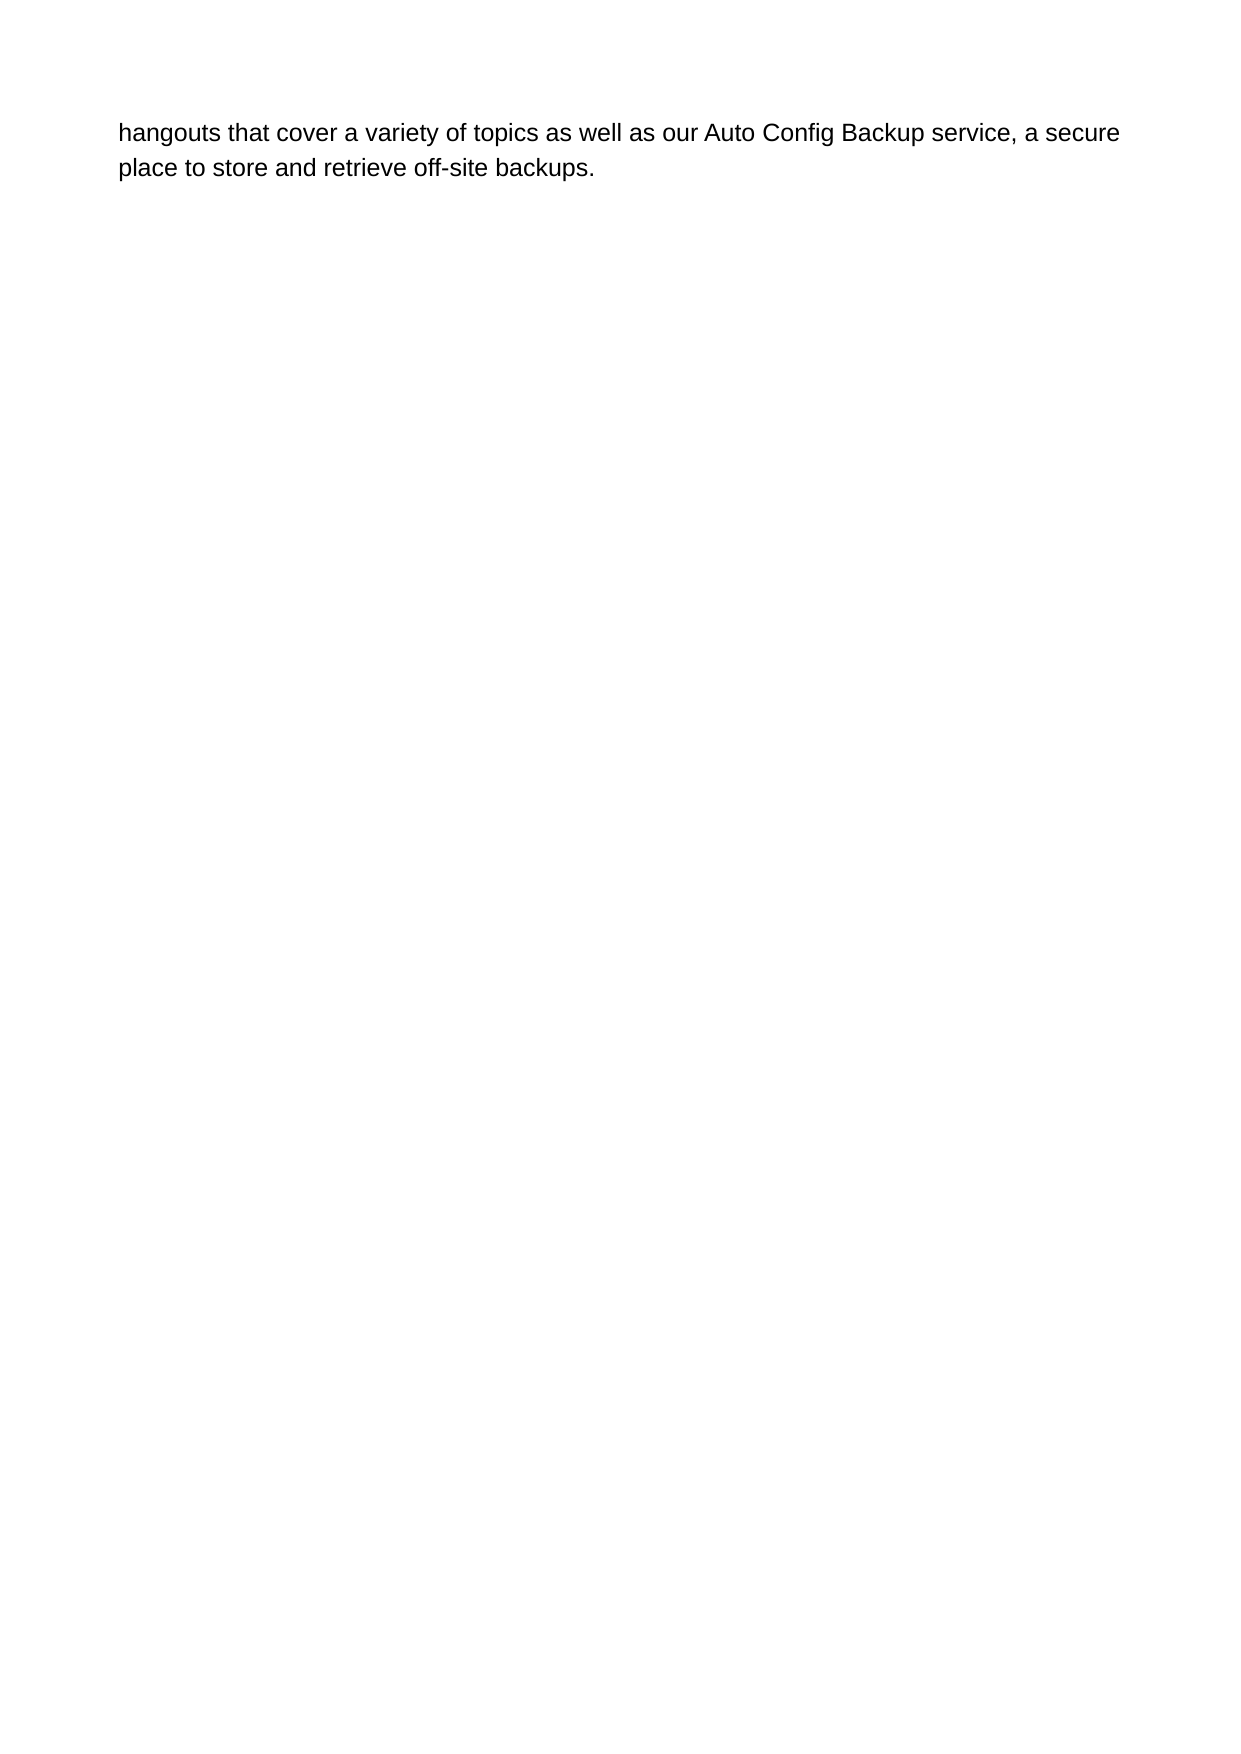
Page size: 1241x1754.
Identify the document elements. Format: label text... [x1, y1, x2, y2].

text hangouts that cover a variety of topics as well as our Auto Config Backup service, a secure place to store and retrieve off-site backups. [118, 118, 1122, 181]
